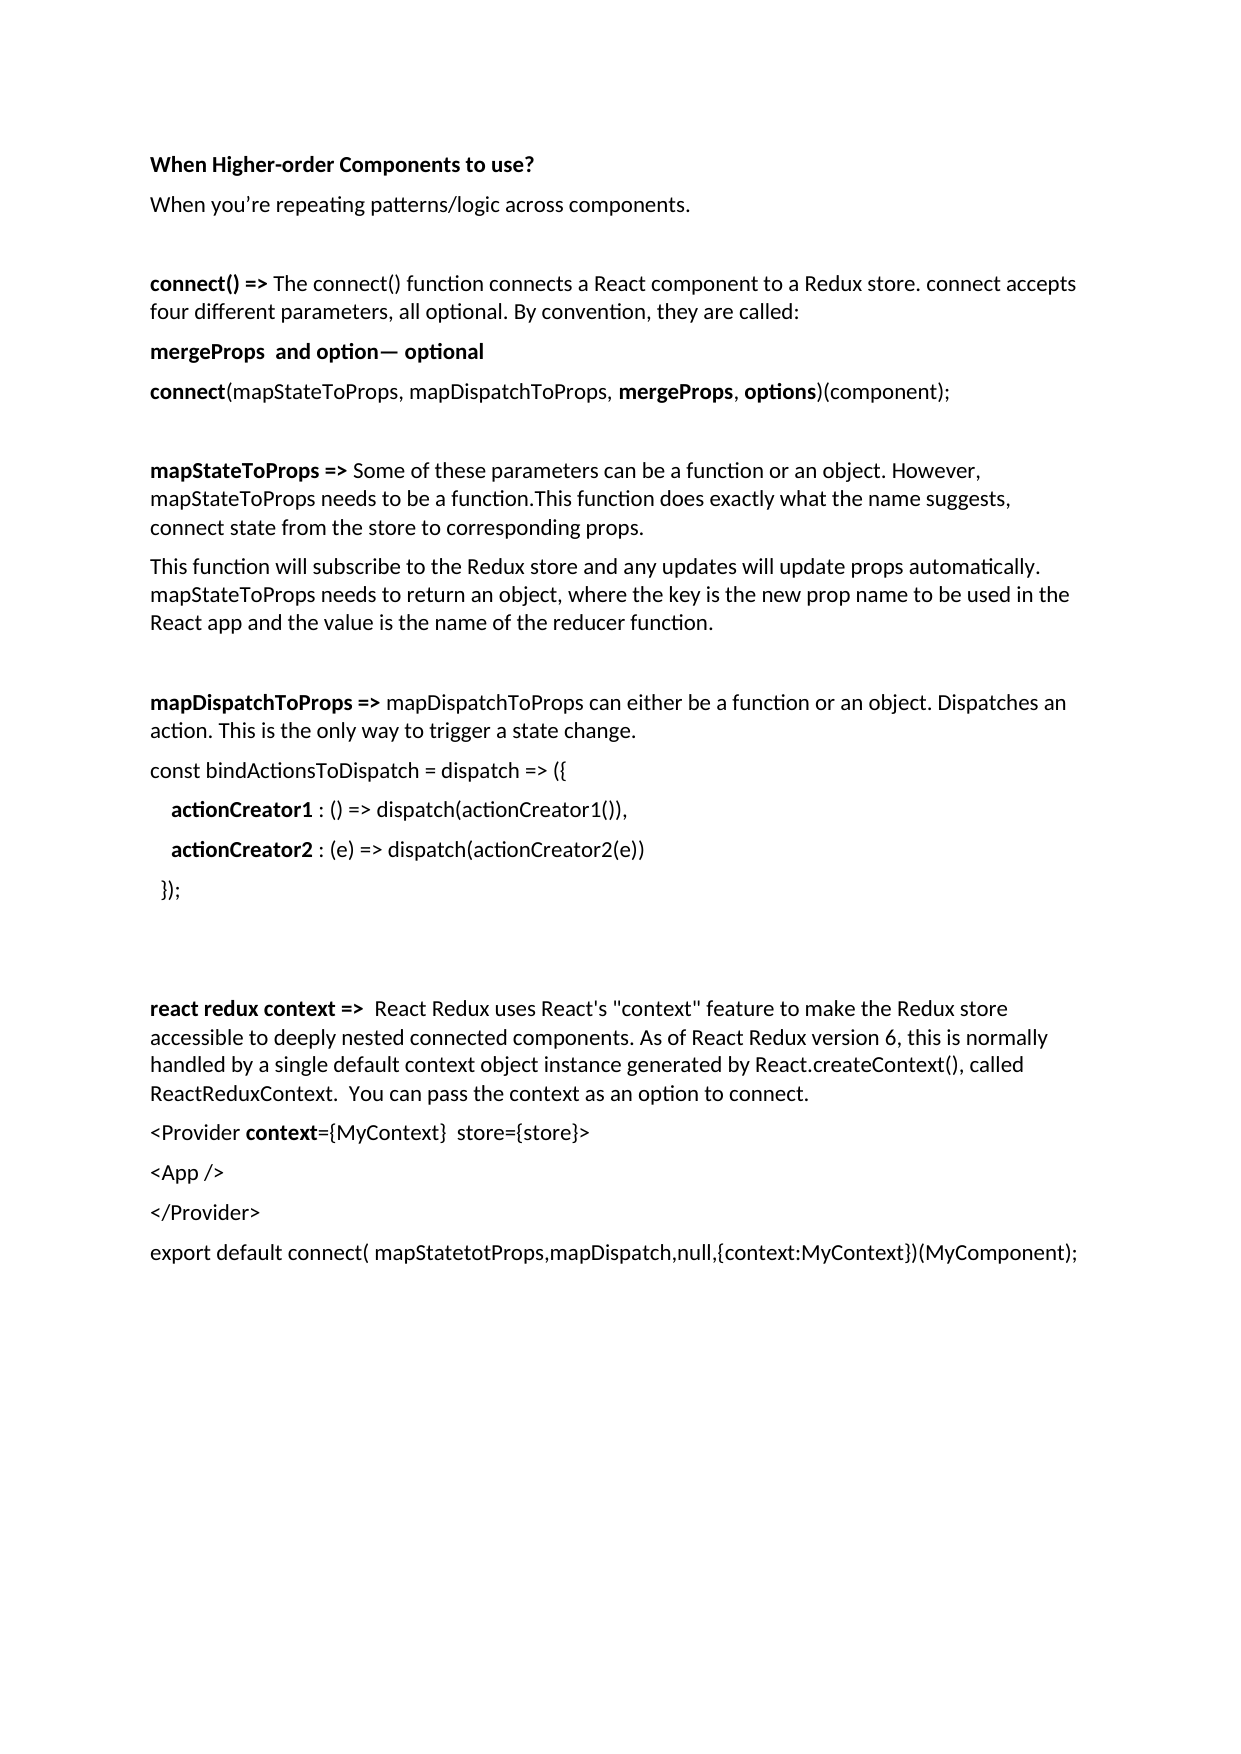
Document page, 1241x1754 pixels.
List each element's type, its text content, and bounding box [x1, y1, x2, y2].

text export default connect( mapStatetotProps,mapDispatch,null,{context:MyContext})(MyComponent); [150, 1238, 1090, 1266]
text When you’re repeating patterns/logic across components. [150, 190, 1090, 218]
text mapStateToProps => Some of these parameters can be a function or an object. However, mapStateToProps needs to be a function.This function does exactly what the name suggests, connect state from the store to corresponding props. [150, 457, 1090, 541]
text <Provider context={MyContext} store={store}> [150, 1118, 1090, 1146]
text This function will subscribe to the Redux store and any updates will update props automatically. mapStateToProps needs to return an object, where the key is the new prop name to be used in the React app and the value is the name of the reducer function. [150, 552, 1090, 636]
text <App /> [150, 1158, 1090, 1186]
text mapDispatchToProps => mapDispatchToProps can either be a function or an object. Dispatches an action. This is the only way to trigger a state change. [150, 688, 1090, 744]
text When Higher-order Components to use? [150, 150, 1090, 178]
text connect(mapStateToProps, mapDispatchToProps, mergeProps, options)(component); [150, 377, 1090, 405]
text actionCreator1 : () => dispatch(actionCreator1()), [150, 796, 1090, 824]
text actionCreator2 : (e) => dispatch(actionCreator2(e)) [150, 835, 1090, 863]
text react redux context => React Redux uses React's "context" feature to make the Redux store accessible to deeply nested connected components. As of React Redux version 6, this is normally handled by a single default context object instance generated by React.createContext(), called ReactReduxContext. You can pass the context as an option to connect. [150, 994, 1090, 1107]
text const bindActionsToDispatch = dispatch => ({ [150, 756, 1090, 784]
text }); [150, 875, 1090, 903]
text connect() => The connect() function connects a React component to a Redux store. connect accepts four different parameters, all optional. By convention, they are called: [150, 269, 1090, 325]
text </Provider> [150, 1198, 1090, 1226]
text mergeProps and option— optional [150, 337, 1090, 365]
